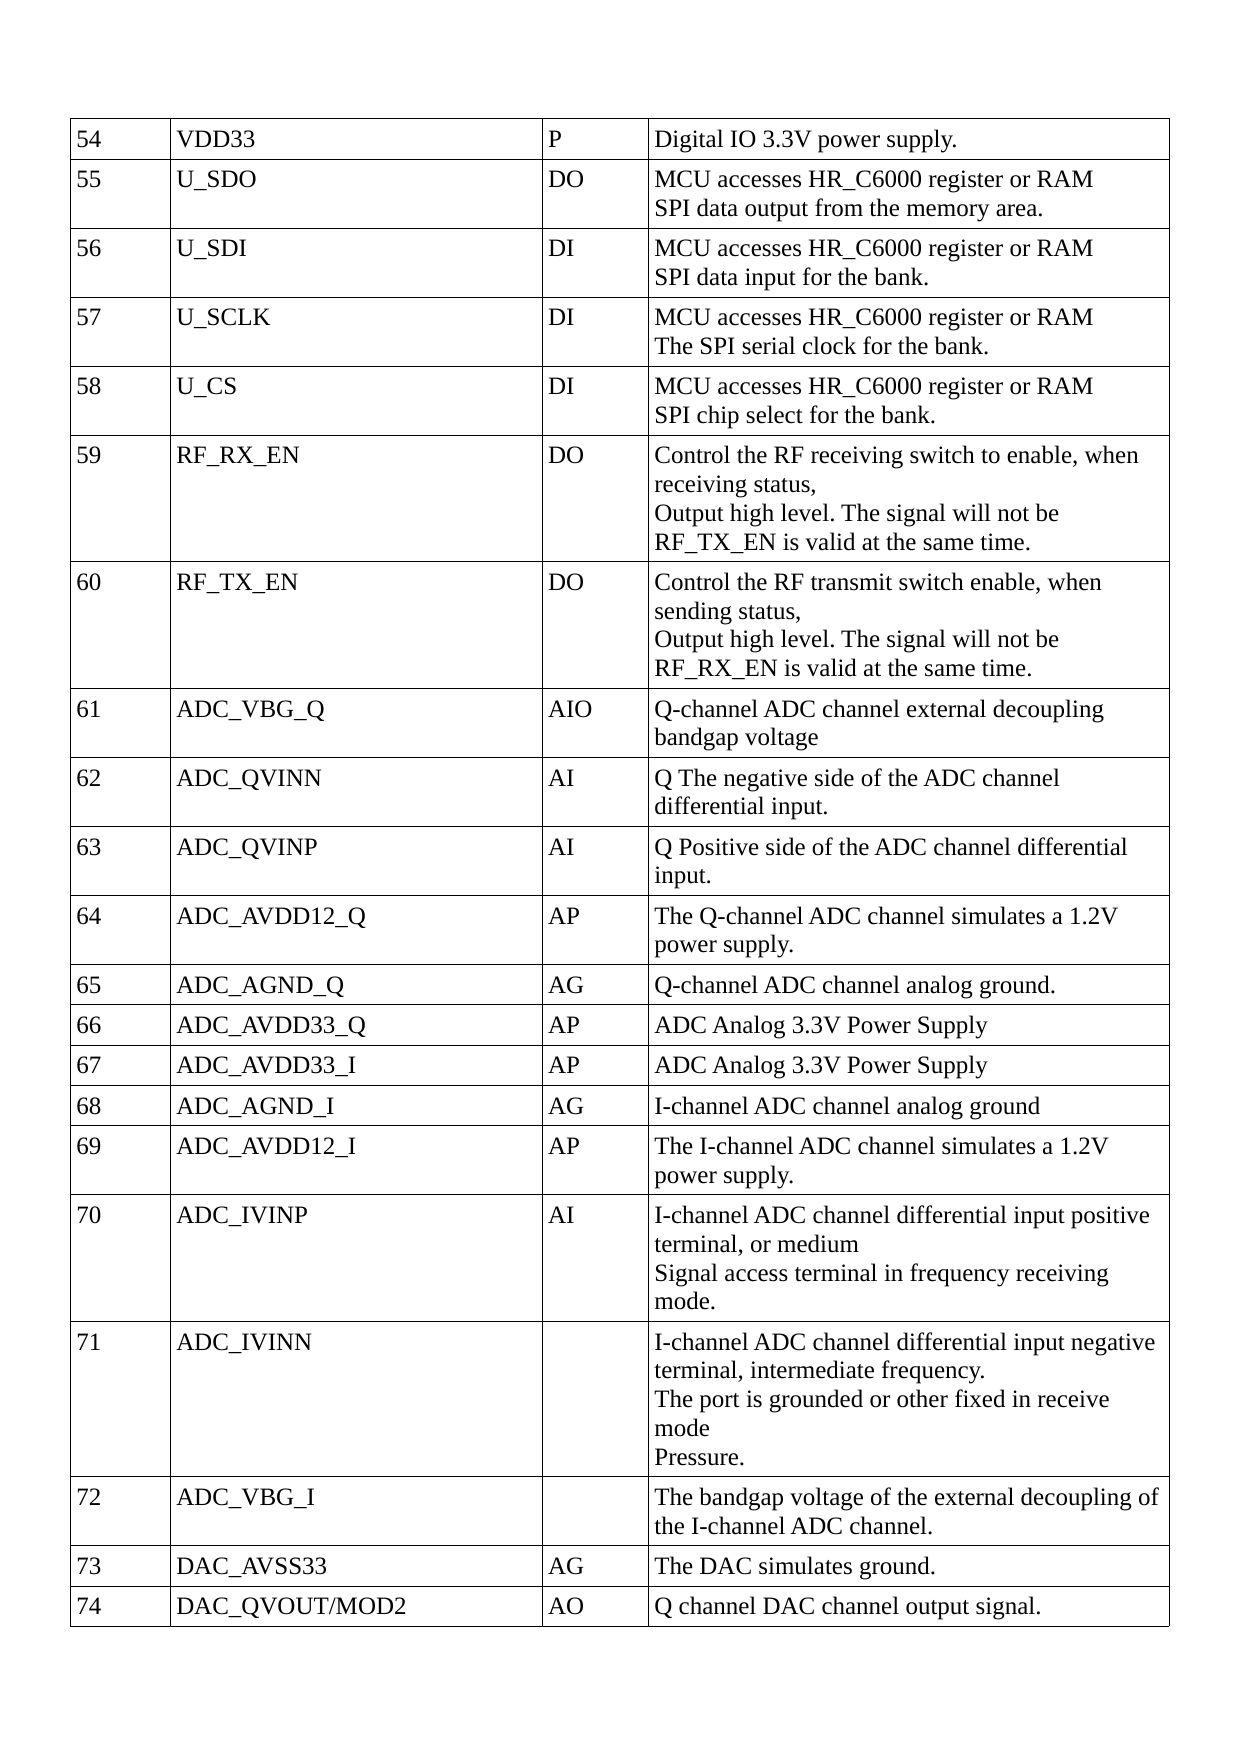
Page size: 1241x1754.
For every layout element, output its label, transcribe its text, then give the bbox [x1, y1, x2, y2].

table_cell P [543, 119, 648, 158]
table_cell [543, 1477, 648, 1545]
table_cell DAC_QVOUT/MOD2 [171, 1587, 542, 1626]
table_cell The Q-channel ADC channel simulates a 1.2V power supply. [649, 896, 1169, 964]
table_cell 65 [71, 965, 170, 1004]
table_cell I-channel ADC channel differential input negative terminal, intermediate frequency. The port is grounded or other fixed in receive mode Pressure. [649, 1322, 1169, 1476]
table_cell AP [543, 1005, 648, 1045]
table_cell U_CS [171, 367, 542, 435]
table_cell ADC_VBG_Q [171, 689, 542, 757]
table_cell AP [543, 1126, 648, 1194]
table_cell Control the RF receiving switch to enable, when receiving status, Output high level. The signal will not be RF_TX_EN is valid at the same time. [649, 436, 1169, 561]
table_cell Digital IO 3.3V power supply. [649, 119, 1169, 158]
table_cell ADC_AVDD12_I [171, 1126, 542, 1194]
table_cell 58 [71, 367, 170, 435]
table_cell U_SCLK [171, 298, 542, 366]
table_cell ADC_QVINN [171, 758, 542, 826]
table_cell 61 [71, 689, 170, 757]
table_cell ADC_IVINN [171, 1322, 542, 1476]
table_cell 56 [71, 229, 170, 297]
table_cell MCU accesses HR_C6000 register or RAM SPI data output from the memory area. [649, 160, 1169, 227]
table_cell AG [543, 965, 648, 1004]
table_cell DI [543, 229, 648, 297]
table_cell 70 [71, 1195, 170, 1321]
table_cell Q-channel ADC channel external decoupling bandgap voltage [649, 689, 1169, 757]
table_cell ADC_AVDD33_I [171, 1046, 542, 1085]
table_cell Control the RF transmit switch enable, when sending status, Output high level. The signal will not be RF_RX_EN is valid at the same time. [649, 562, 1169, 688]
table_cell DI [543, 367, 648, 435]
table_cell U_SDI [171, 229, 542, 297]
table_cell AO [543, 1587, 648, 1626]
table_cell 68 [71, 1086, 170, 1125]
table_cell Q Positive side of the ADC channel differential input. [649, 827, 1169, 895]
table_cell DO [543, 160, 648, 227]
table_cell I-channel ADC channel differential input positive terminal, or medium Signal access terminal in frequency receiving mode. [649, 1195, 1169, 1321]
table_cell 60 [71, 562, 170, 688]
table_cell 72 [71, 1477, 170, 1545]
table_cell AP [543, 896, 648, 964]
table_cell AI [543, 758, 648, 826]
table_cell [543, 1322, 648, 1476]
table_cell 71 [71, 1322, 170, 1476]
table_cell I-channel ADC channel analog ground [649, 1086, 1169, 1125]
table_cell 73 [71, 1546, 170, 1586]
table_cell U_SDO [171, 160, 542, 227]
table_cell 63 [71, 827, 170, 895]
table_cell MCU accesses HR_C6000 register or RAM The SPI serial clock for the bank. [649, 298, 1169, 366]
table_cell The bandgap voltage of the external decoupling of the I-channel ADC channel. [649, 1477, 1169, 1545]
table_cell DI [543, 298, 648, 366]
table_cell Q-channel ADC channel analog ground. [649, 965, 1169, 1004]
table_cell MCU accesses HR_C6000 register or RAM SPI data input for the bank. [649, 229, 1169, 297]
table_cell 57 [71, 298, 170, 366]
table_cell DAC_AVSS33 [171, 1546, 542, 1586]
table_cell RF_RX_EN [171, 436, 542, 561]
table_cell 66 [71, 1005, 170, 1045]
table_cell RF_TX_EN [171, 562, 542, 688]
table_cell The I-channel ADC channel simulates a 1.2V power supply. [649, 1126, 1169, 1194]
table_cell AG [543, 1086, 648, 1125]
table_cell VDD33 [171, 119, 542, 158]
table_cell MCU accesses HR_C6000 register or RAM SPI chip select for the bank. [649, 367, 1169, 435]
table_cell AG [543, 1546, 648, 1586]
table_cell AI [543, 827, 648, 895]
table_cell 74 [71, 1587, 170, 1626]
table_cell ADC_VBG_I [171, 1477, 542, 1545]
table_cell AIO [543, 689, 648, 757]
table_cell ADC_AGND_Q [171, 965, 542, 1004]
table_cell ADC_AVDD33_Q [171, 1005, 542, 1045]
table_cell 67 [71, 1046, 170, 1085]
table_cell 59 [71, 436, 170, 561]
table_cell DO [543, 562, 648, 688]
table_cell Q channel DAC channel output signal. [649, 1587, 1169, 1626]
table_cell 55 [71, 160, 170, 227]
table_cell ADC_IVINP [171, 1195, 542, 1321]
table_cell 62 [71, 758, 170, 826]
table_cell 69 [71, 1126, 170, 1194]
table_cell ADC_QVINP [171, 827, 542, 895]
table_cell AP [543, 1046, 648, 1085]
table_cell ADC Analog 3.3V Power Supply [649, 1046, 1169, 1085]
table_cell ADC_AVDD12_Q [171, 896, 542, 964]
table_cell 64 [71, 896, 170, 964]
table_cell 54 [71, 119, 170, 158]
table_cell The DAC simulates ground. [649, 1546, 1169, 1586]
table_cell DO [543, 436, 648, 561]
table_cell ADC_AGND_I [171, 1086, 542, 1125]
table_cell AI [543, 1195, 648, 1321]
table_cell ADC Analog 3.3V Power Supply [649, 1005, 1169, 1045]
table_cell Q The negative side of the ADC channel differential input. [649, 758, 1169, 826]
